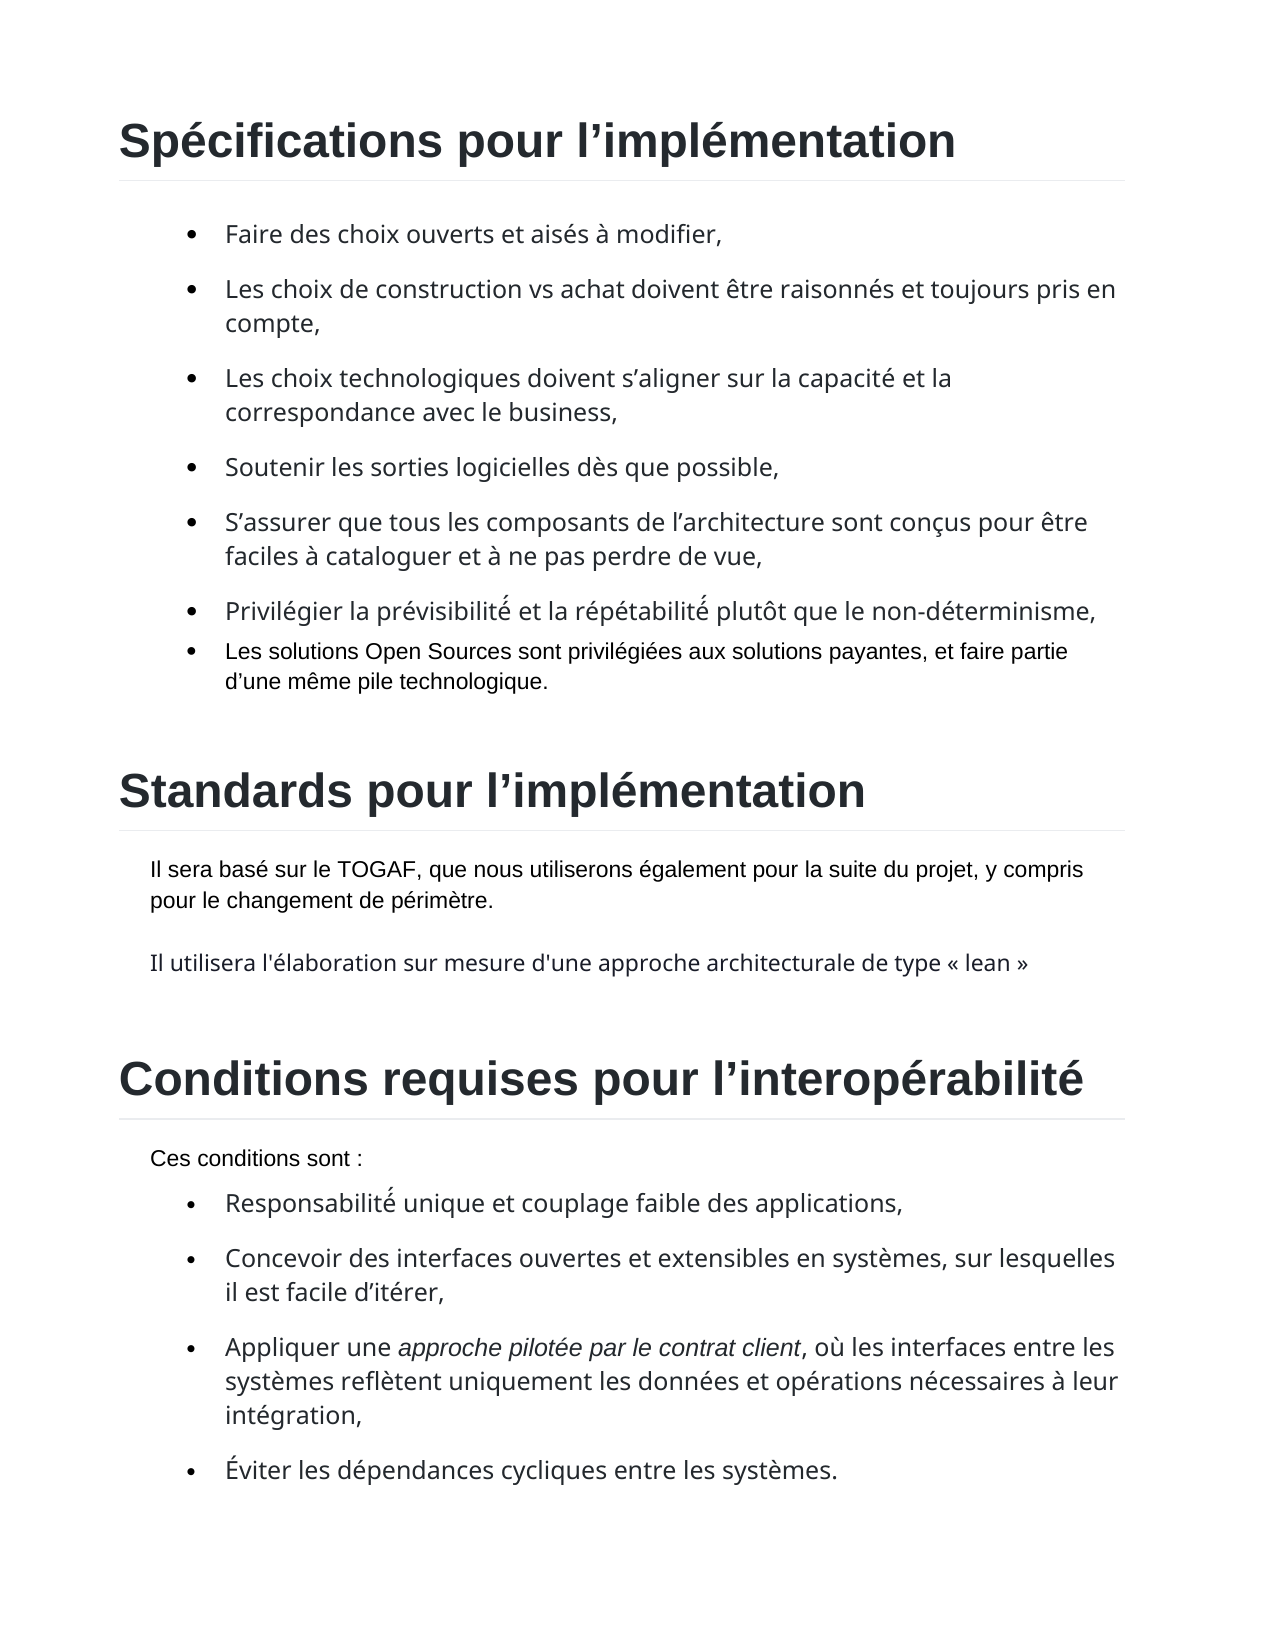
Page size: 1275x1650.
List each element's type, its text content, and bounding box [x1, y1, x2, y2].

subtitle Standards pour l’implémentation [119, 762, 1125, 830]
list S’assurer que tous les composants de l’architecture sont conçus pour être faciles à cataloguer et à ne pas perdre de vue, [187, 504, 1125, 573]
list Les choix de construction vs achat doivent être raisonnés et toujours pris en compte, [187, 272, 1125, 340]
subtitle Conditions requises pour l’interopérabilité [119, 1051, 1125, 1118]
list Appliquer une approche pilotée par le contrat client, où les interfaces entre les systèmes reflètent uniquement les données et opérations nécessaires à leur intégration, [187, 1329, 1125, 1431]
text Ces conditions sont : [150, 1145, 1125, 1171]
text Il utilisera l'élaboration sur mesure d'une approche architecturale de type « lean » [150, 947, 1125, 978]
list Soutenir les sorties logicielles dès que possible, [187, 449, 1125, 484]
subtitle Spécifications pour l’implémentation [119, 112, 1125, 180]
list Privilégier la prévisibilité́ et la répétabilité́ plutôt que le non-déterminisme, [187, 593, 1125, 627]
list Les solutions Open Sources sont privilégiées aux solutions payantes, et faire partie d’une même pile technologique. [187, 638, 1125, 694]
list Responsabilité́ unique et couplage faible des applications, [187, 1185, 1125, 1219]
list Éviter les dépendances cycliques entre les systèmes. [187, 1452, 1125, 1486]
list Les choix technologiques doivent s’aligner sur la capacité et la correspondance avec le business, [187, 361, 1125, 429]
list Concevoir des interfaces ouvertes et extensibles en systèmes, sur lesquelles il est facile d’itérer, [187, 1240, 1125, 1308]
list Faire des choix ouverts et aisés à modifier, [187, 217, 1125, 251]
text Il sera basé sur le TOGAF, que nous utiliserons également pour la suite du projet, y compris pour le changement de périmètre. [150, 856, 1125, 913]
